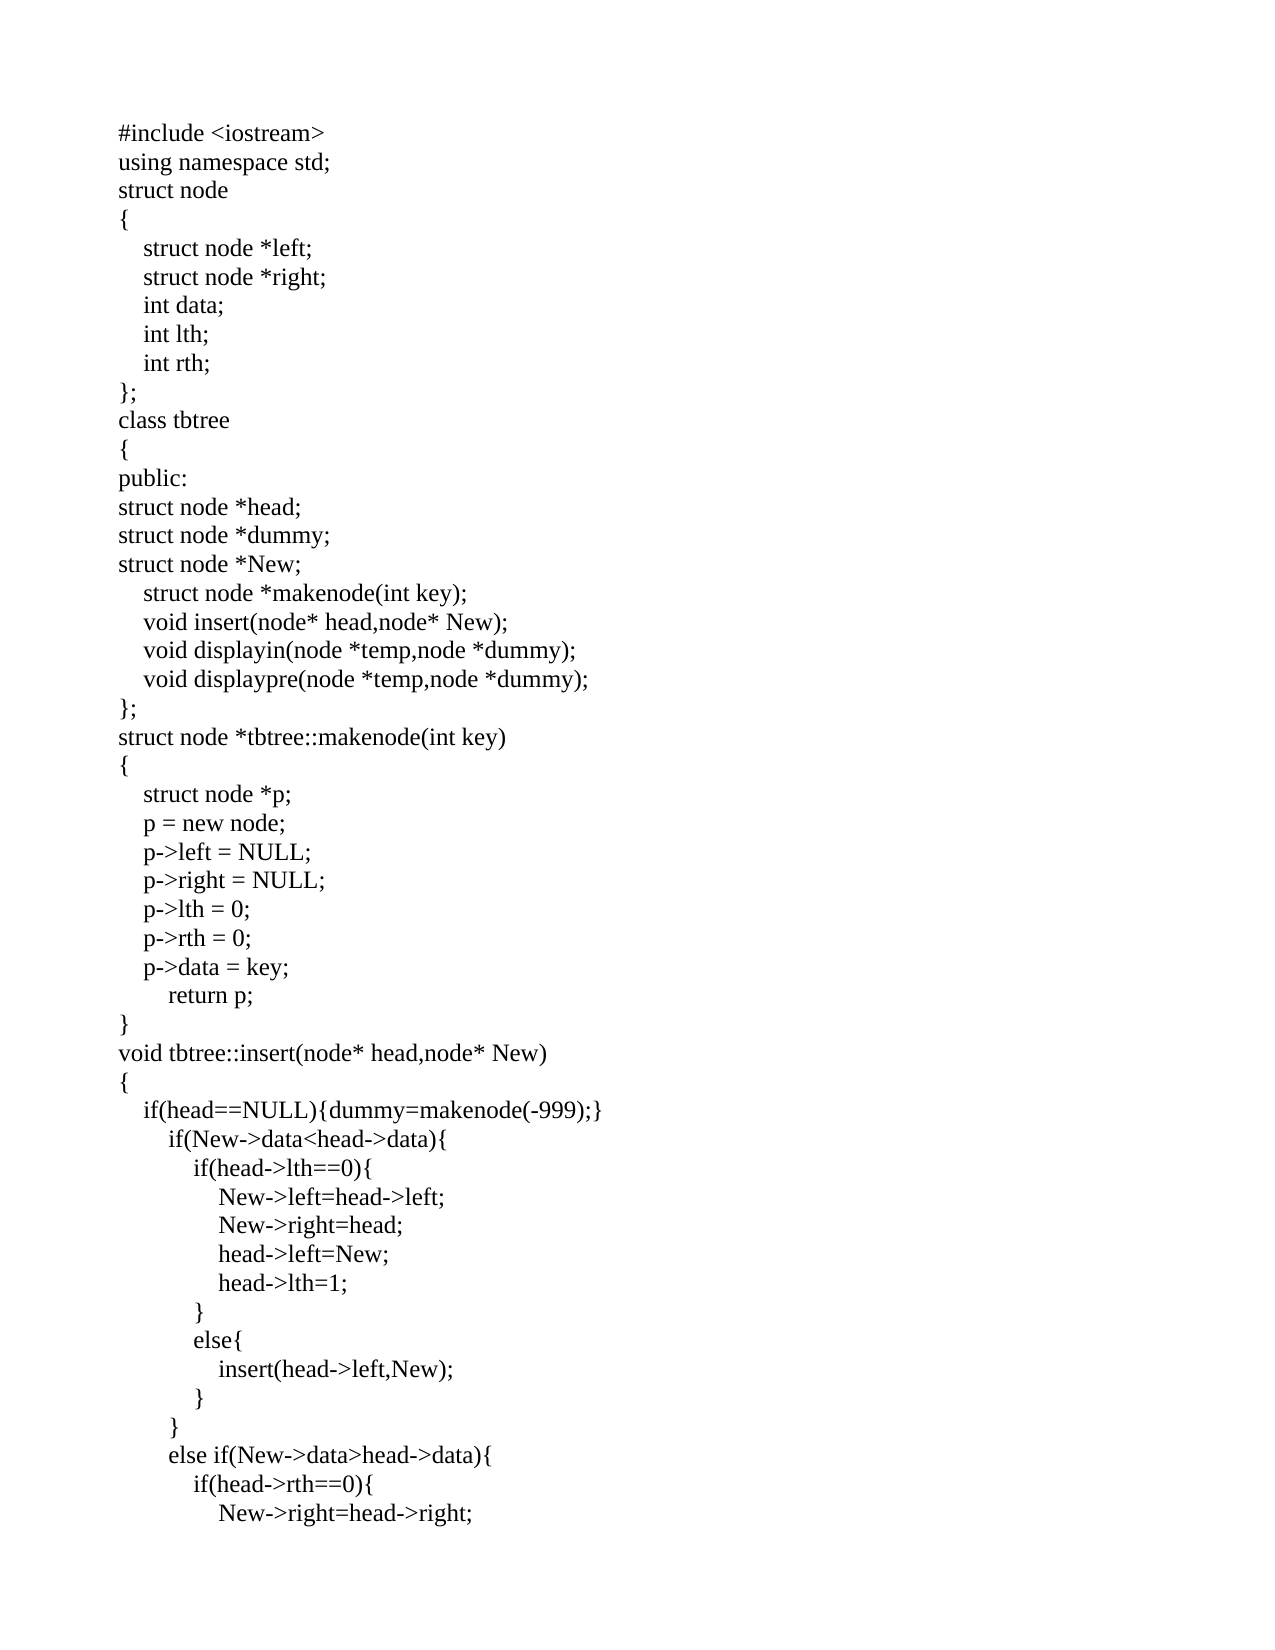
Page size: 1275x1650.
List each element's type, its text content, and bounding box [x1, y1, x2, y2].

text #include <iostream> using namespace std; struct node { struct node *left; struct node *right; int data; int lth; int rth; }; class tbtree { public: struct node *head; struct node *dummy; struct node *New; struct node *makenode(int key); void insert(node* head,node* New); void displayin(node *temp,node *dummy); void displaypre(node *temp,node *dummy); }; struct node *tbtree::makenode(int key) { struct node *p; p = new node; p->left = NULL; p->right = NULL; p->lth = 0; p->rth = 0; p->data = key; return p; } void tbtree::insert(node* head,node* New) { if(head==NULL){dummy=makenode(-999);} if(New->data<head->data){ if(head->lth==0){ New->left=head->left; New->right=head; head->left=New; head->lth=1; } else{ insert(head->left,New); } } else if(New->data>head->data){ if(head->rth==0){ New->right=head->right; [118, 118, 1157, 1527]
